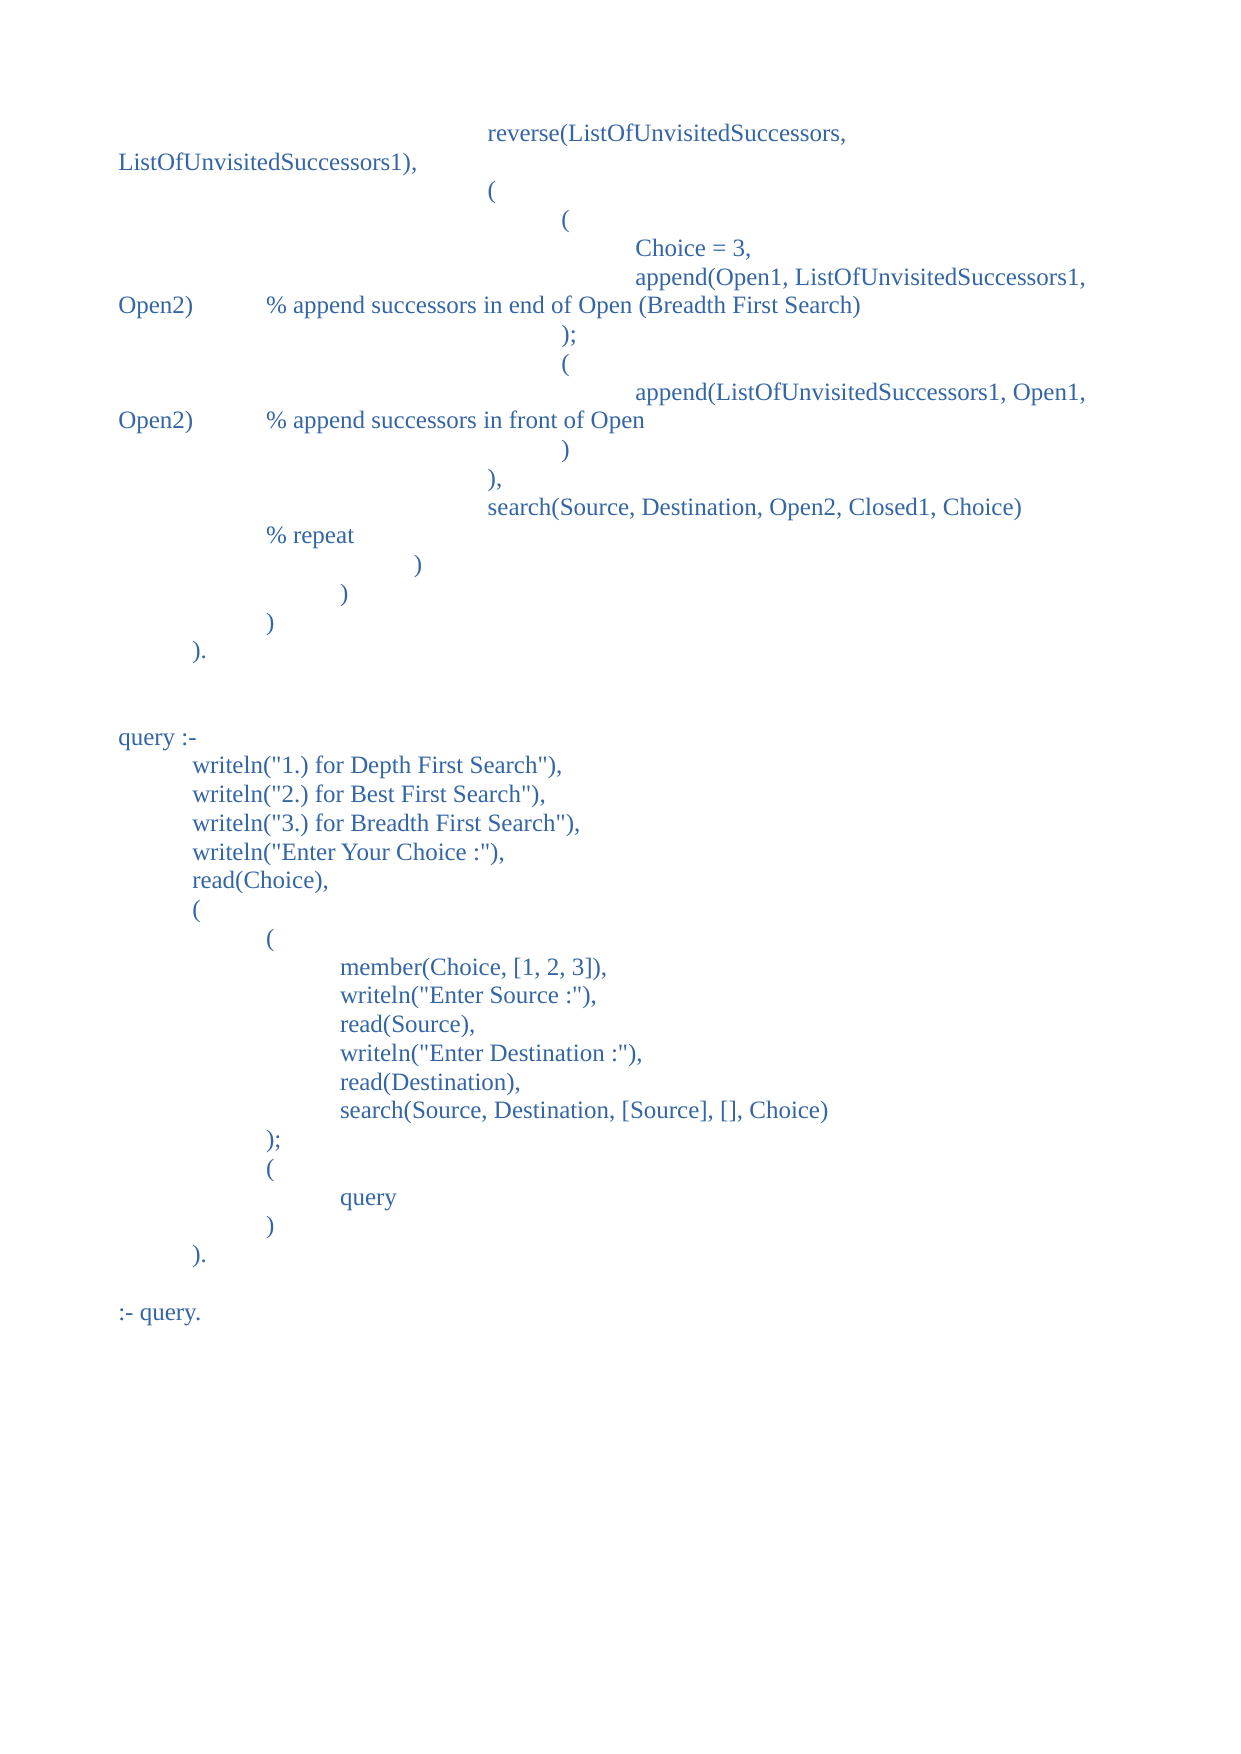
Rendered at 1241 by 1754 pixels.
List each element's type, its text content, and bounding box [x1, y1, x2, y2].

text query :- [118, 722, 1122, 751]
text writeln("Enter Destination :"), [118, 1038, 1122, 1067]
text ), [118, 463, 1122, 492]
text Choice = 3, [118, 233, 1122, 262]
text query [118, 1182, 1122, 1211]
text ) [118, 578, 1122, 607]
text ). [118, 636, 1122, 664]
text read(Choice), [118, 866, 1122, 894]
text ) [118, 434, 1122, 463]
text writeln("Enter Source :"), [118, 981, 1122, 1009]
text ) [118, 549, 1122, 578]
text read(Destination), [118, 1067, 1122, 1096]
text ( [118, 923, 1122, 952]
text ( [118, 348, 1122, 377]
text :- query. [118, 1297, 1122, 1326]
text ) [118, 607, 1122, 636]
text append(ListOfUnvisitedSuccessors1, Open1, Open2) % append successors in front of Open [118, 377, 1122, 434]
text ( [118, 204, 1122, 233]
text read(Source), [118, 1009, 1122, 1038]
text ( [118, 176, 1122, 204]
text member(Choice, [1, 2, 3]), [118, 952, 1122, 981]
text writeln("2.) for Best First Search"), [118, 779, 1122, 808]
text ) [118, 1211, 1122, 1239]
text ( [118, 894, 1122, 923]
text ( [118, 1153, 1122, 1182]
text ); [118, 1124, 1122, 1153]
text reverse(ListOfUnvisitedSuccessors, ListOfUnvisitedSuccessors1), [118, 118, 1122, 176]
text writeln("3.) for Breadth First Search"), [118, 808, 1122, 837]
text search(Source, Destination, Open2, Closed1, Choice) % repeat [118, 492, 1122, 549]
text append(Open1, ListOfUnvisitedSuccessors1, Open2) % append successors in end of Open (Breadth First Search) [118, 262, 1122, 319]
text writeln("Enter Your Choice :"), [118, 837, 1122, 866]
text ); [118, 319, 1122, 348]
text ). [118, 1239, 1122, 1268]
text search(Source, Destination, [Source], [], Choice) [118, 1096, 1122, 1124]
text writeln("1.) for Depth First Search"), [118, 751, 1122, 779]
